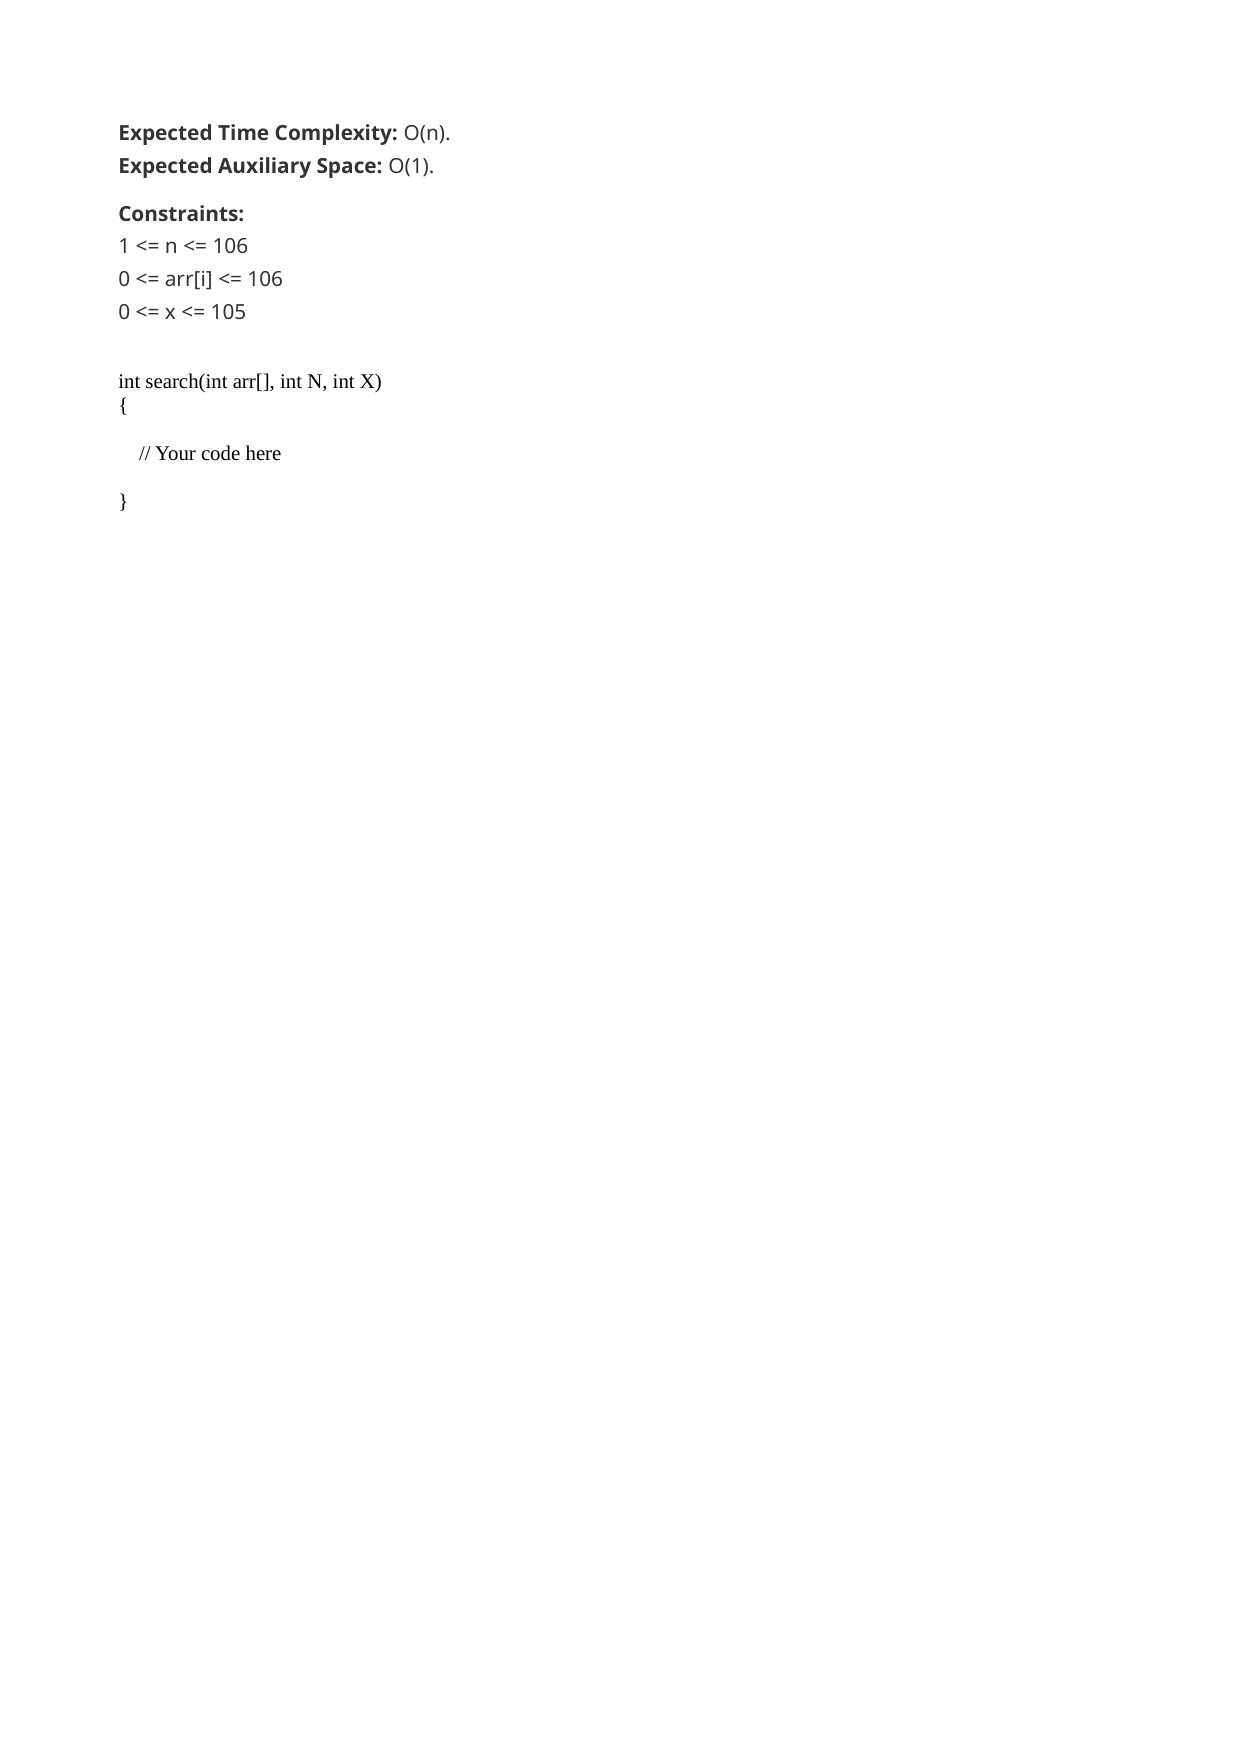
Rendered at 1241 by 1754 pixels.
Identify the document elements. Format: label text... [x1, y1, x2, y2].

text } [118, 489, 1122, 513]
text Constraints: 1 <= n <= 106 0 <= arr[i] <= 106 0 <= x <= 105 [118, 199, 1122, 325]
text // Your code here [118, 441, 1122, 465]
text Expected Time Complexity: O(n). Expected Auxiliary Space: O(1). [118, 118, 1122, 179]
text int search(int arr[], int N, int X) [118, 369, 1122, 393]
text { [118, 393, 1122, 417]
